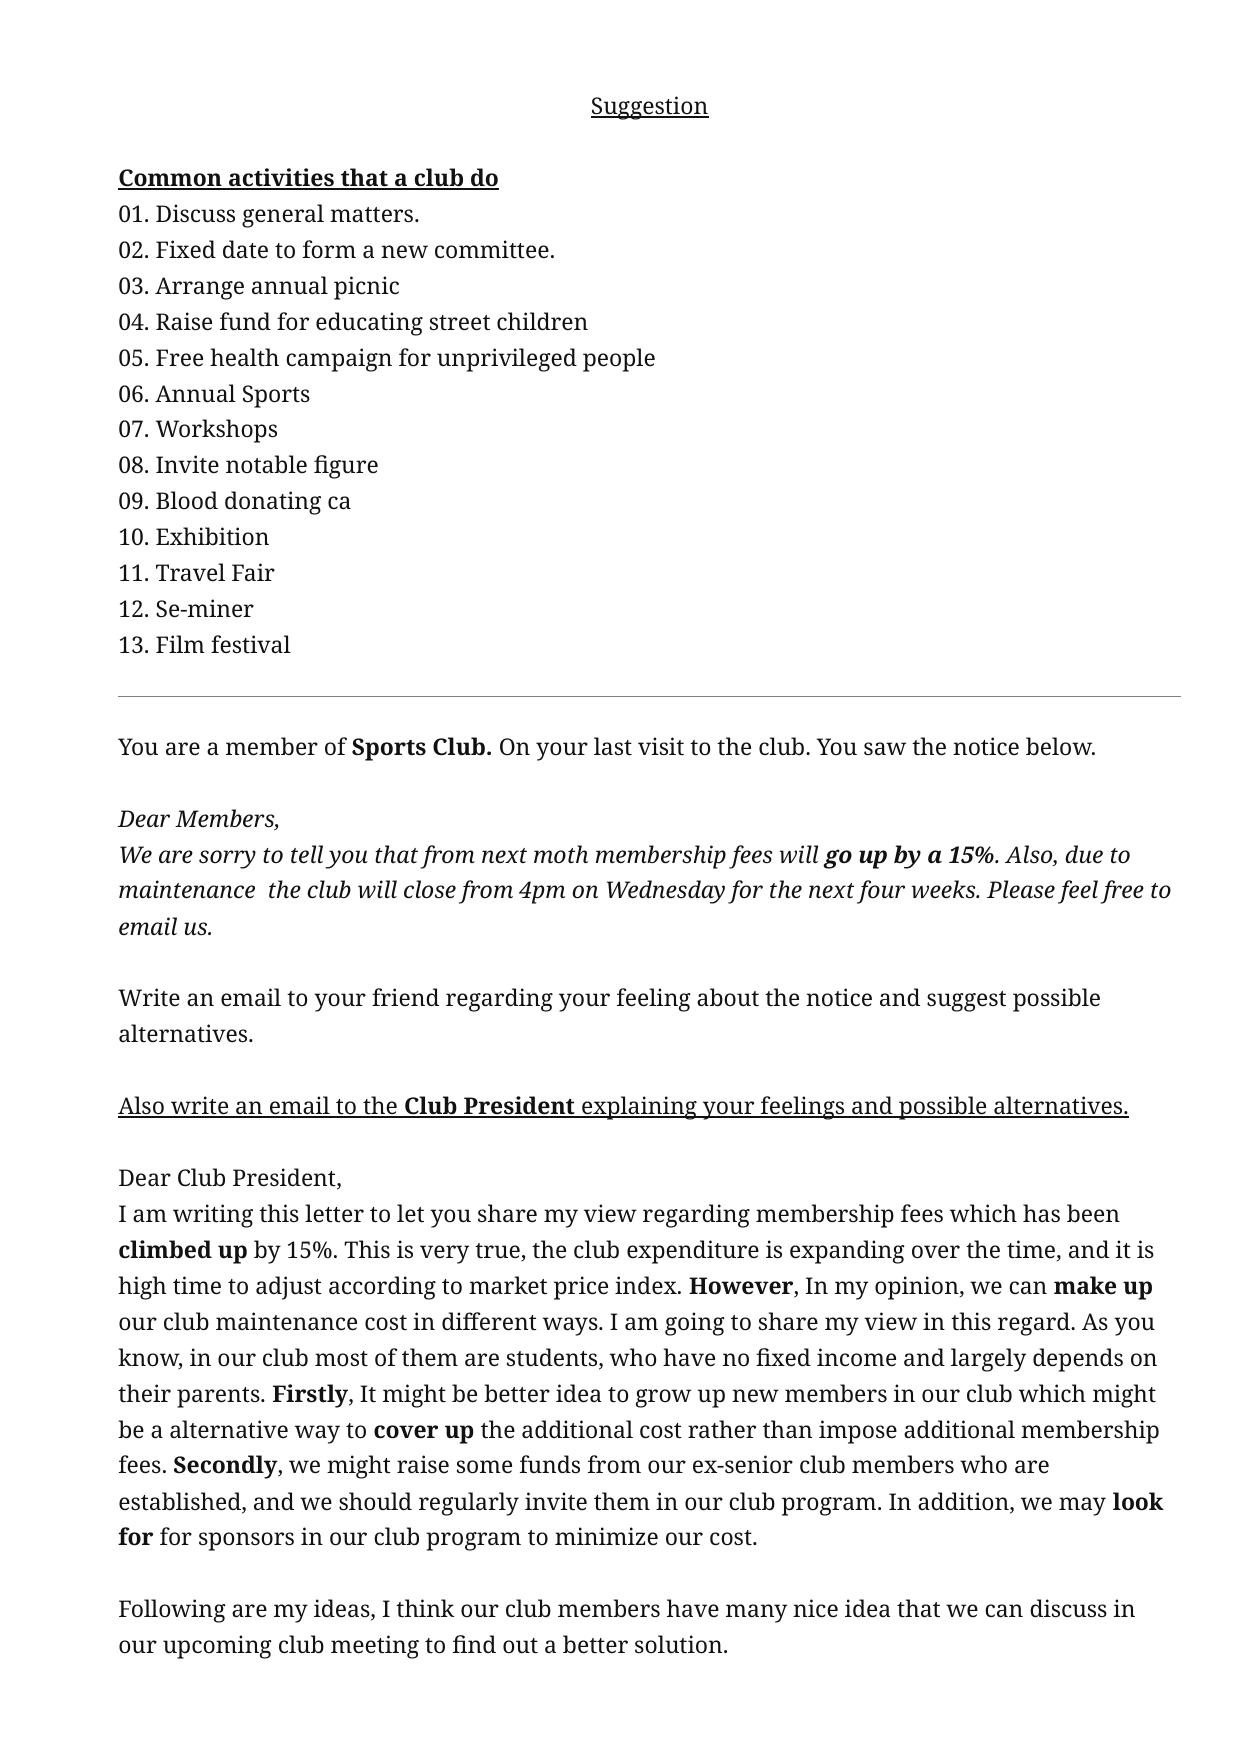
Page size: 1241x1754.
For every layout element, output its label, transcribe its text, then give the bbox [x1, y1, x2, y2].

text 12. Se-miner [118, 593, 1181, 624]
text 04. Raise fund for educating street children [118, 306, 1181, 337]
text We are sorry to tell you that from next moth membership fees will go up by a 15%. Also, due to maintenance the club will close from 4pm on Wednesday for the next four weeks. Please feel free to email us. [118, 838, 1181, 942]
text Also write an email to the Club President explaining your feelings and possible alternatives. [118, 1090, 1181, 1121]
text Dear Club President, [118, 1162, 1181, 1193]
text 06. Annual Sports [118, 377, 1181, 409]
text Write an email to your friend regarding your feeling about the notice and suggest possible alternatives. [118, 982, 1181, 1049]
text 05. Free health campaign for unprivileged people [118, 342, 1181, 373]
text 01. Discuss general matters. [118, 198, 1181, 229]
text 09. Blood donating ca [118, 485, 1181, 517]
text Dear Members, [118, 803, 1181, 834]
text Common activities that a club do [118, 162, 1181, 193]
text You are a member of Sports Club. On your last visit to the club. You saw the notice below. [118, 731, 1181, 762]
text 10. Exhibition [118, 521, 1181, 552]
text I am writing this letter to let you share my view regarding membership fees which has been climbed up by 15%. This is very true, the club expenditure is expanding over the time, and it is high time to adjust according to market price index. However, In my opinion, we can make up our club maintenance cost in different ways. I am going to share my view in this regard. As you know, in our club most of them are students, who have no fixed income and largely depends on their parents. Firstly, It might be better idea to grow up new members in our club which might be a alternative way to cover up the additional cost rather than impose additional membership fees. Secondly, we might raise some funds from our ex-senior club members who are established, and we should regularly invite them in our club program. In addition, we may look for for sponsors in our club program to minimize our cost. [118, 1198, 1181, 1553]
text 11. Travel Fair [118, 557, 1181, 588]
text 08. Invite notable figure [118, 449, 1181, 481]
text 13. Film festival [118, 629, 1181, 660]
text 07. Workshops [118, 413, 1181, 445]
text 02. Fixed date to form a new committee. [118, 234, 1181, 265]
text Suggestion [118, 90, 1181, 121]
text 03. Arrange annual picnic [118, 270, 1181, 301]
text Following are my ideas, I think our club members have many nice idea that we can discuss in our upcoming club meeting to find out a better solution. [118, 1593, 1181, 1660]
